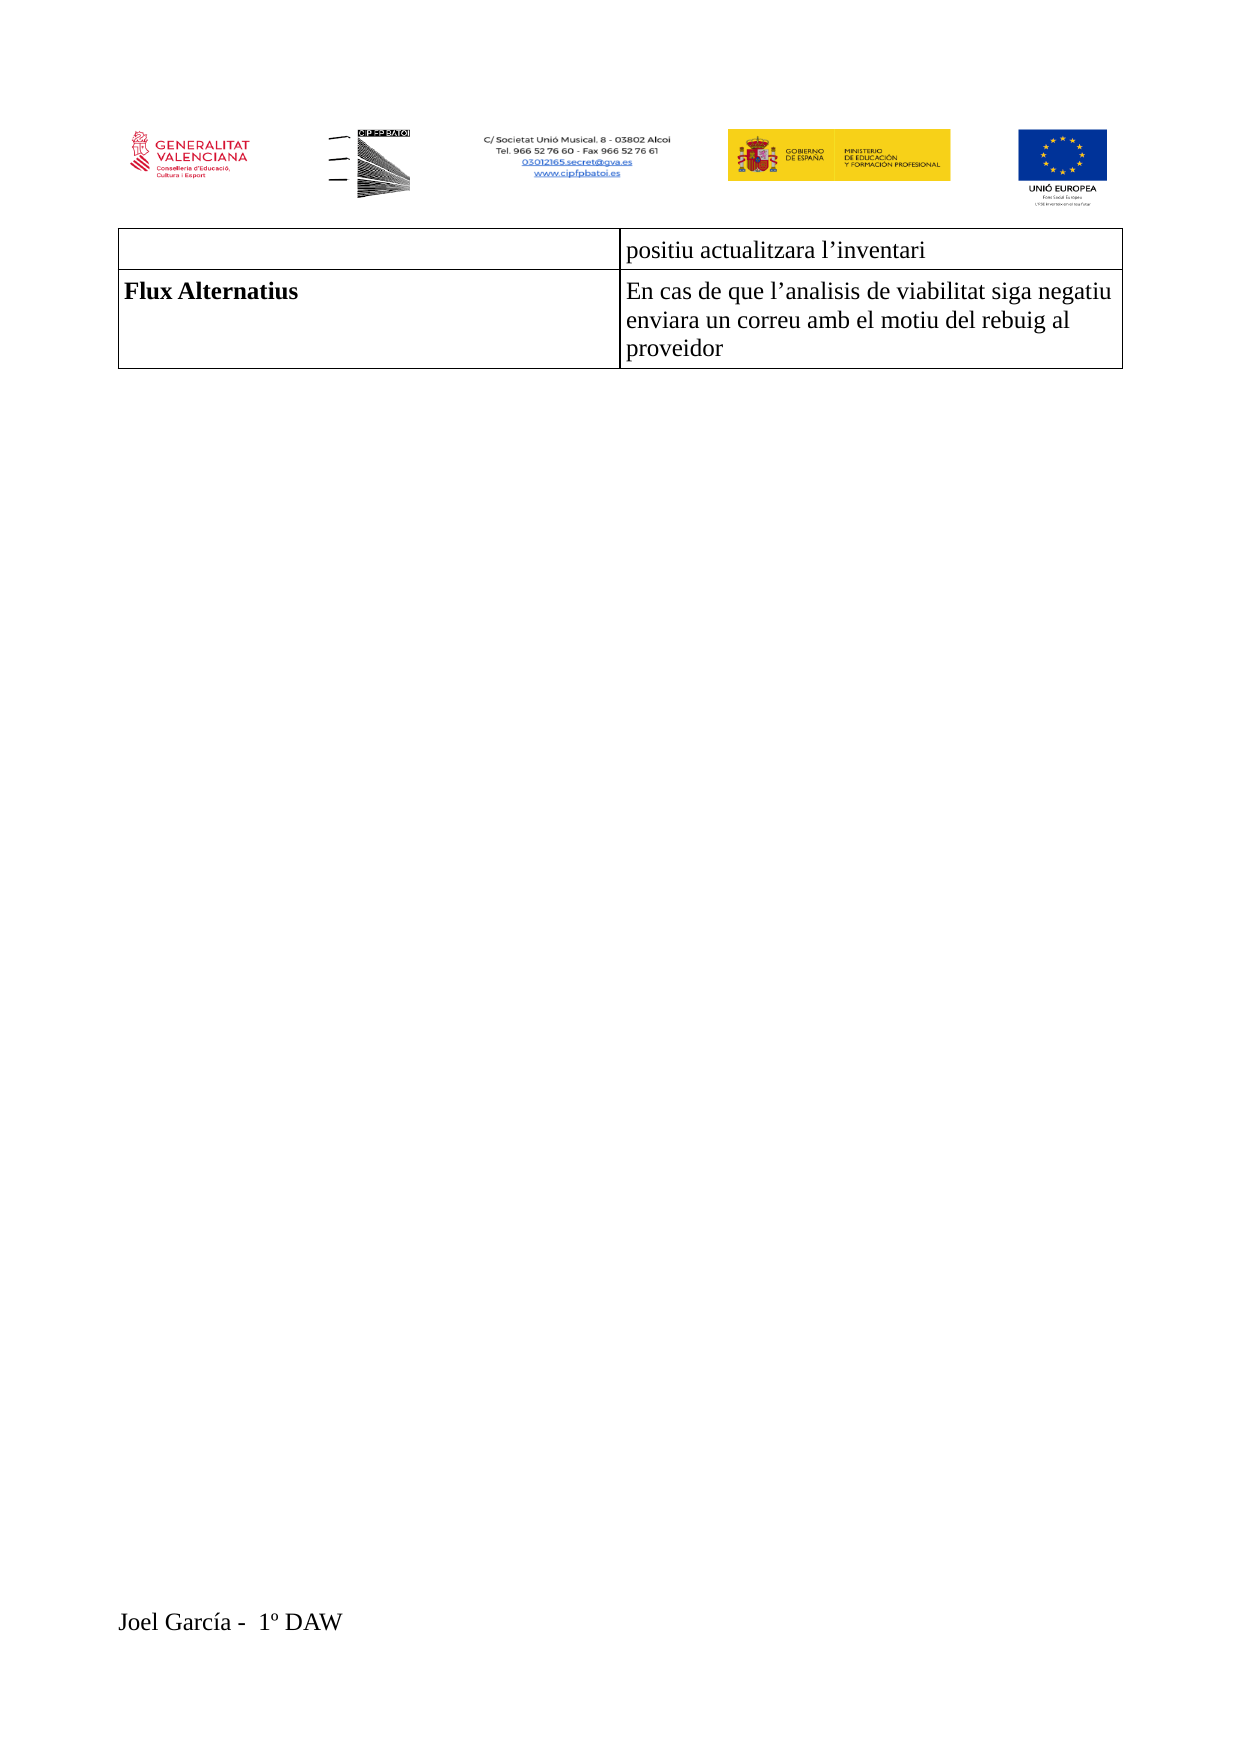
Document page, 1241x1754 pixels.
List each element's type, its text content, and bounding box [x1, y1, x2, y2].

table_cell [119, 229, 619, 269]
table_cell positiu actualitzara l’inventari [621, 229, 1122, 269]
table_cell En cas de que l’analisis de viabilitat siga negatiu enviara un correu amb el motiu del rebuig al proveidor [621, 270, 1122, 368]
picture [118, 118, 1118, 209]
table_cell Flux Alternatius [119, 270, 619, 368]
